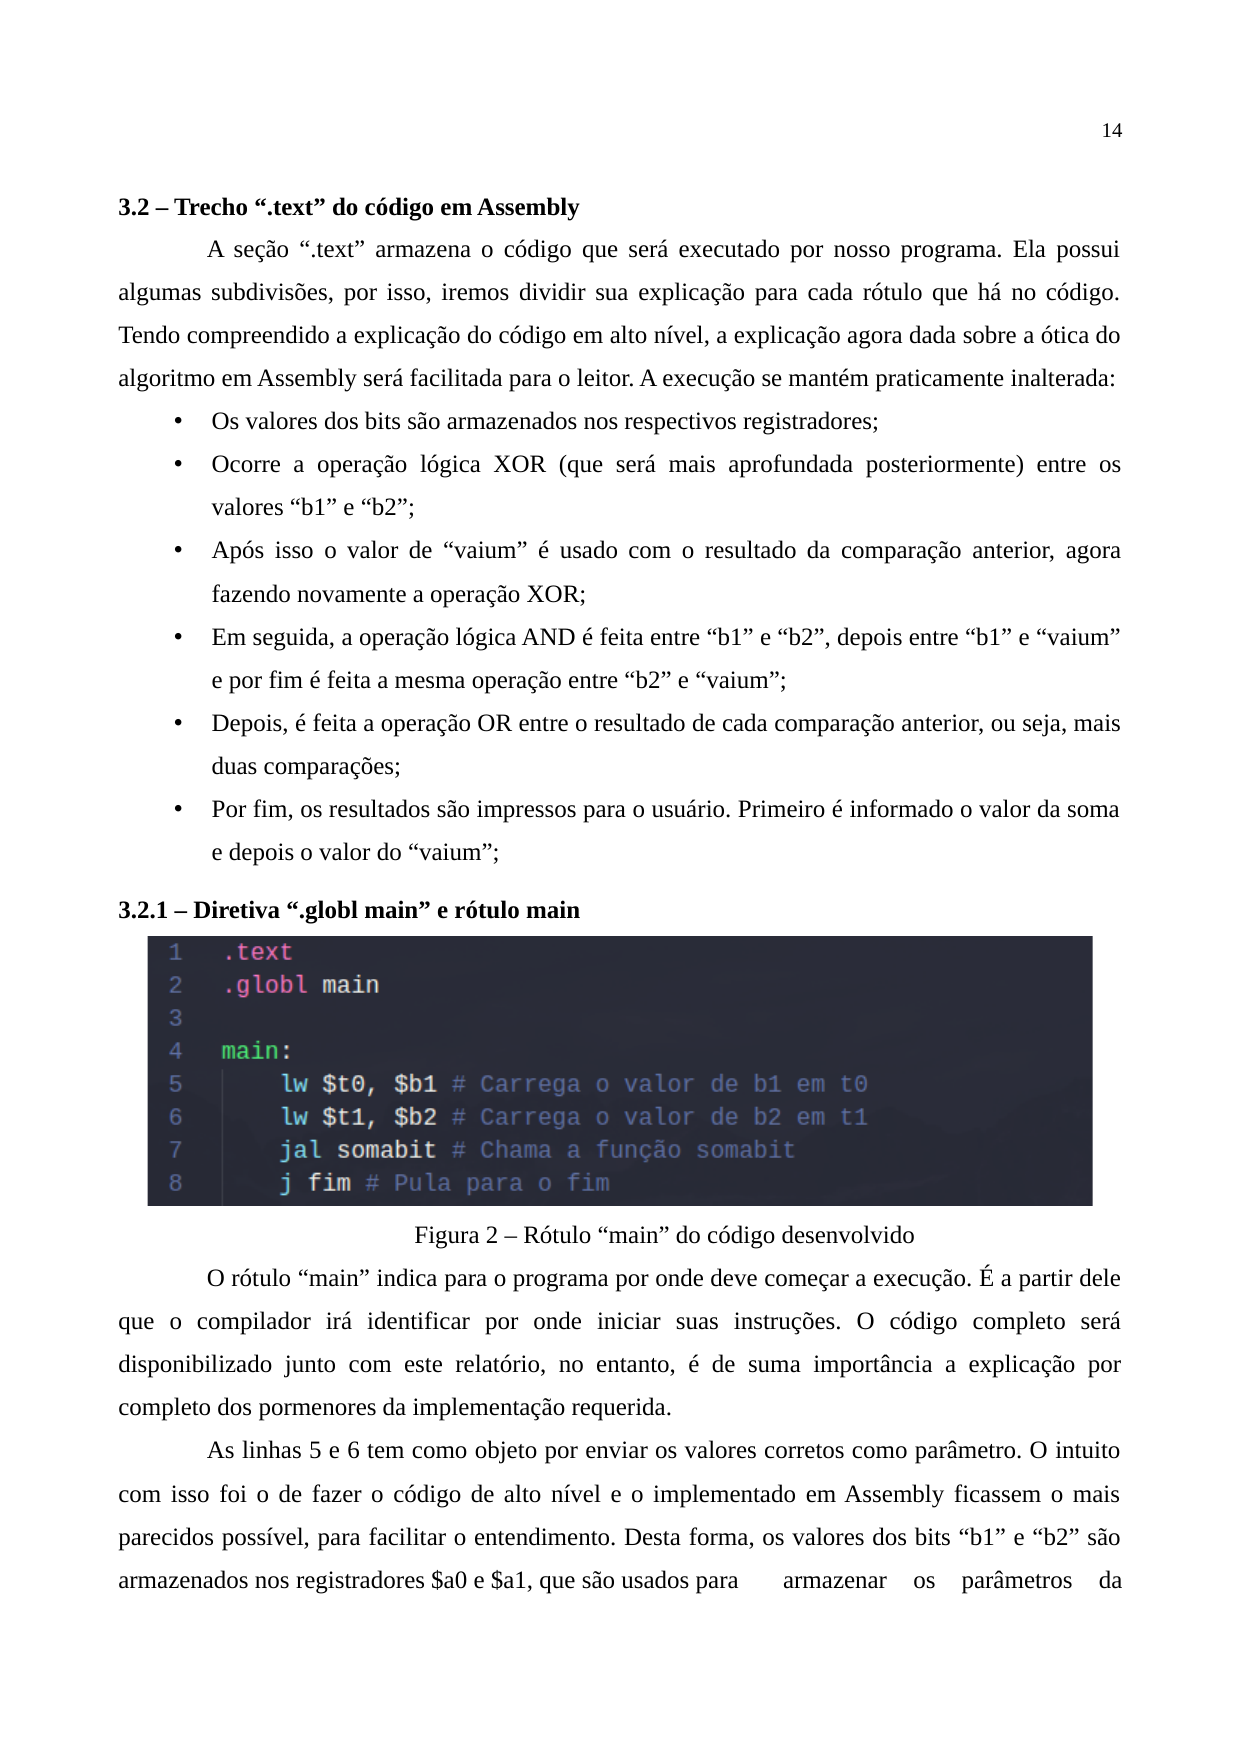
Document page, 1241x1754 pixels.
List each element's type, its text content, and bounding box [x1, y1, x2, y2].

list Ocorre a operação lógica XOR (que será mais aprofundada posteriormente) entre os valores “b1” e “b2”; [174, 449, 1122, 521]
text Figura 2 – Rótulo “main” do código desenvolvido [118, 936, 1122, 1249]
text O rótulo “main” indica para o programa por onde deve começar a execução. É a partir dele que o compilador irá identificar por onde iniciar suas instruções. O código completo será disponibilizado junto com este relatório, no entanto, é de suma importância a explicação por completo dos pormenores da implementação requerida. [118, 1263, 1122, 1421]
text As linhas 5 e 6 tem como objeto por enviar os valores corretos como parâmetro. O intuito com isso foi o de fazer o código de alto nível e o implementado em Assembly ficassem o mais parecidos possível, para facilitar o entendimento. Desta forma, os valores dos bits “b1” e “b2” são armazenados nos registradores $a0 e $a1, que são usados para armazenar os parâmetros da [118, 1436, 1122, 1594]
text A seção “.text” armazena o código que será executado por nosso programa. Ela possui algumas subdivisões, por isso, iremos dividir sua explicação para cada rótulo que há no código. Tendo compreendido a explicação do código em alto nível, a explicação agora dada sobre a ótica do algoritmo em Assembly será facilitada para o leitor. A execução se mantém praticamente inalterada: [118, 234, 1122, 392]
list Os valores dos bits são armazenados nos respectivos registradores; [174, 406, 1122, 435]
subtitle 3.2.1 – Diretiva “.globl main” e rótulo main [118, 895, 1122, 924]
list Após isso o valor de “vaium” é usado com o resultado da comparação anterior, agora fazendo novamente a operação XOR; [174, 536, 1122, 607]
picture [147, 936, 1093, 1206]
list Por fim, os resultados são impressos para o usuário. Primeiro é informado o valor da soma e depois o valor do “vaium”; [174, 794, 1122, 866]
subtitle 3.2 – Trecho “.text” do código em Assembly [118, 192, 1122, 221]
list Em seguida, a operação lógica AND é feita entre “b1” e “b2”, depois entre “b1” e “vaium” e por fim é feita a mesma operação entre “b2” e “vaium”; [174, 622, 1122, 694]
list Depois, é feita a operação OR entre o resultado de cada comparação anterior, ou seja, mais duas comparações; [174, 708, 1122, 780]
